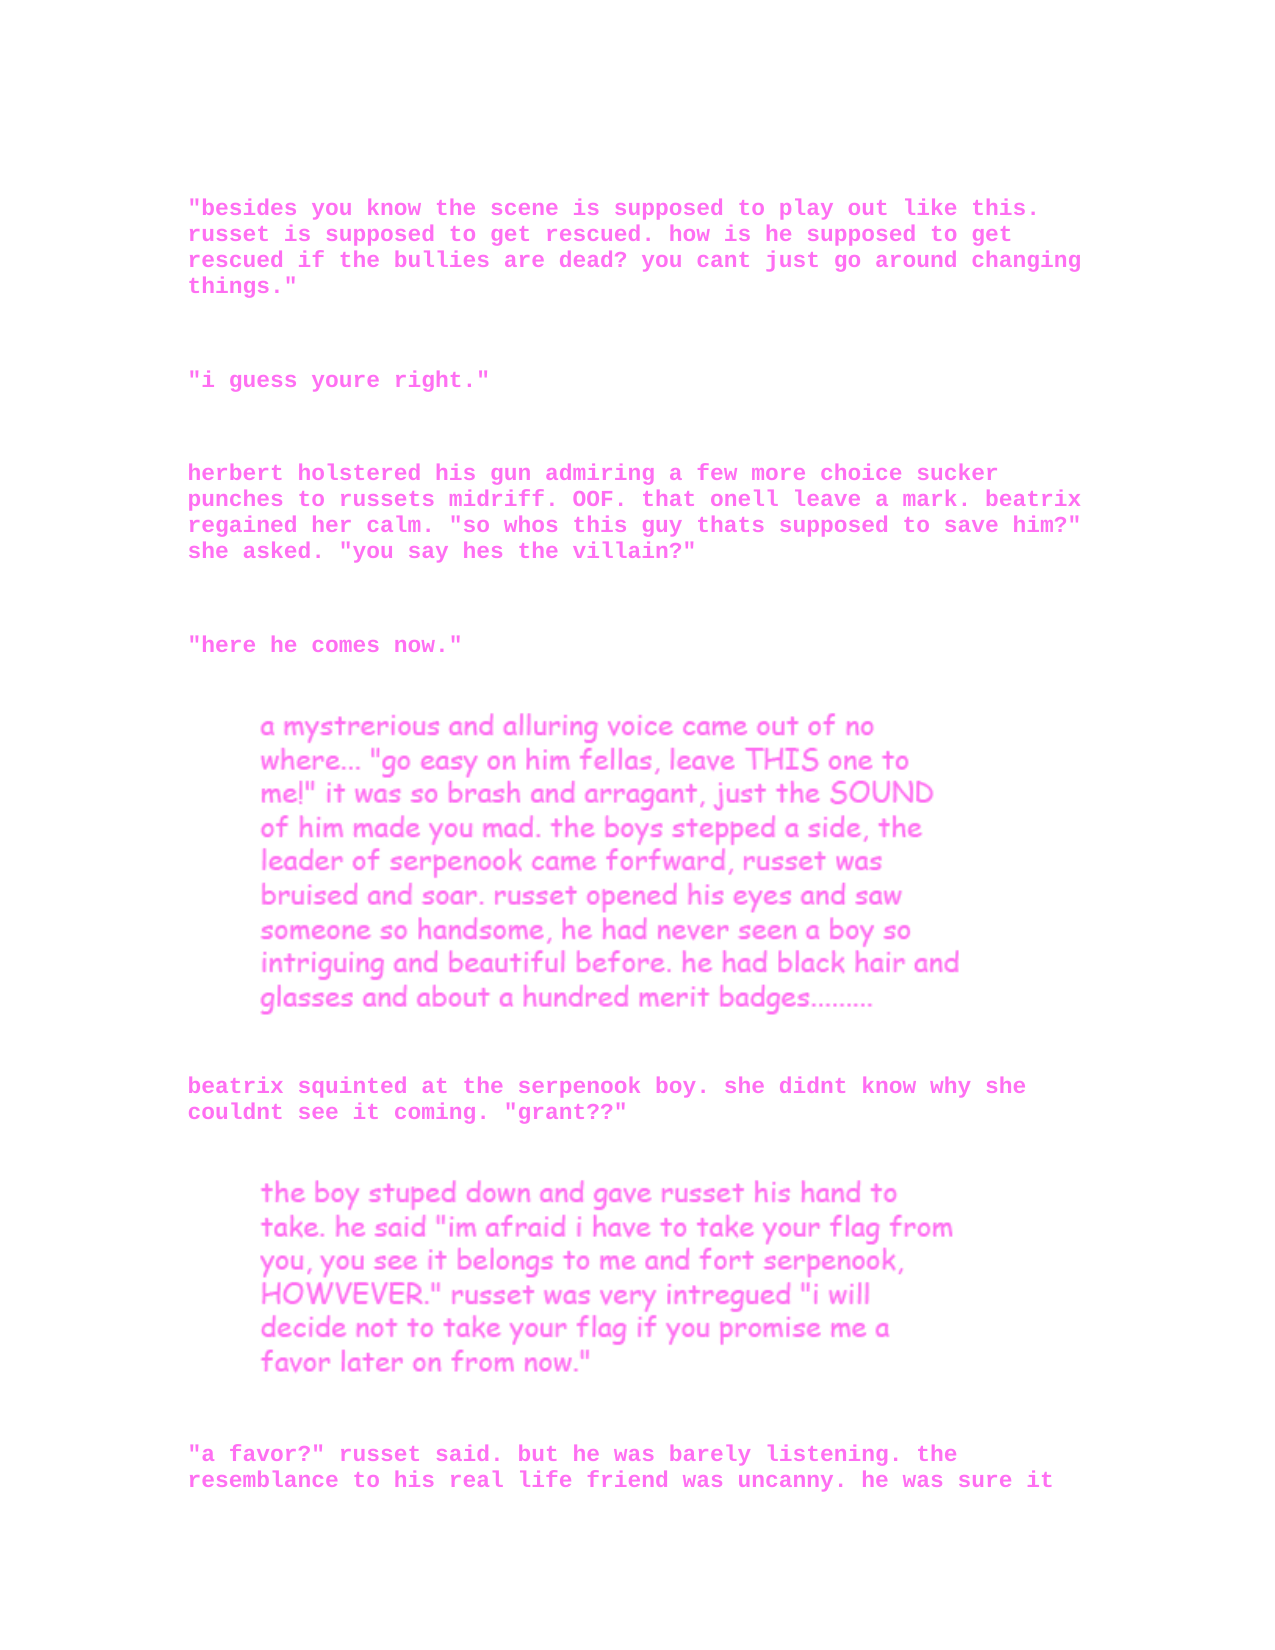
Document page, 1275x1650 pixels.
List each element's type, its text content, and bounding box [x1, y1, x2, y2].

text beatrix squinted at the serpenook boy. she didnt know why she couldnt see it coming. "grant??" [187, 1074, 1087, 1126]
text herbert holstered his gun admiring a few more choice sucker punches to russets midriff. OOF. that onell leave a mark. beatrix regained her calm. "so whos this guy thats supposed to save him?" she asked. "you say hes the villain?" [187, 462, 1087, 565]
text "besides you know the scene is supposed to play out like this. russet is supposed to get rescued. how is he supposed to get rescued if the bullies are dead? you cant just go around changing things." [187, 197, 1087, 301]
text "a favor?" russet said. but he was barely listening. the resemblance to his real life friend was uncanny. he was sure it [187, 1443, 1087, 1494]
text "here he comes now." [187, 633, 1087, 659]
text "i guess youre right." [187, 368, 1087, 394]
